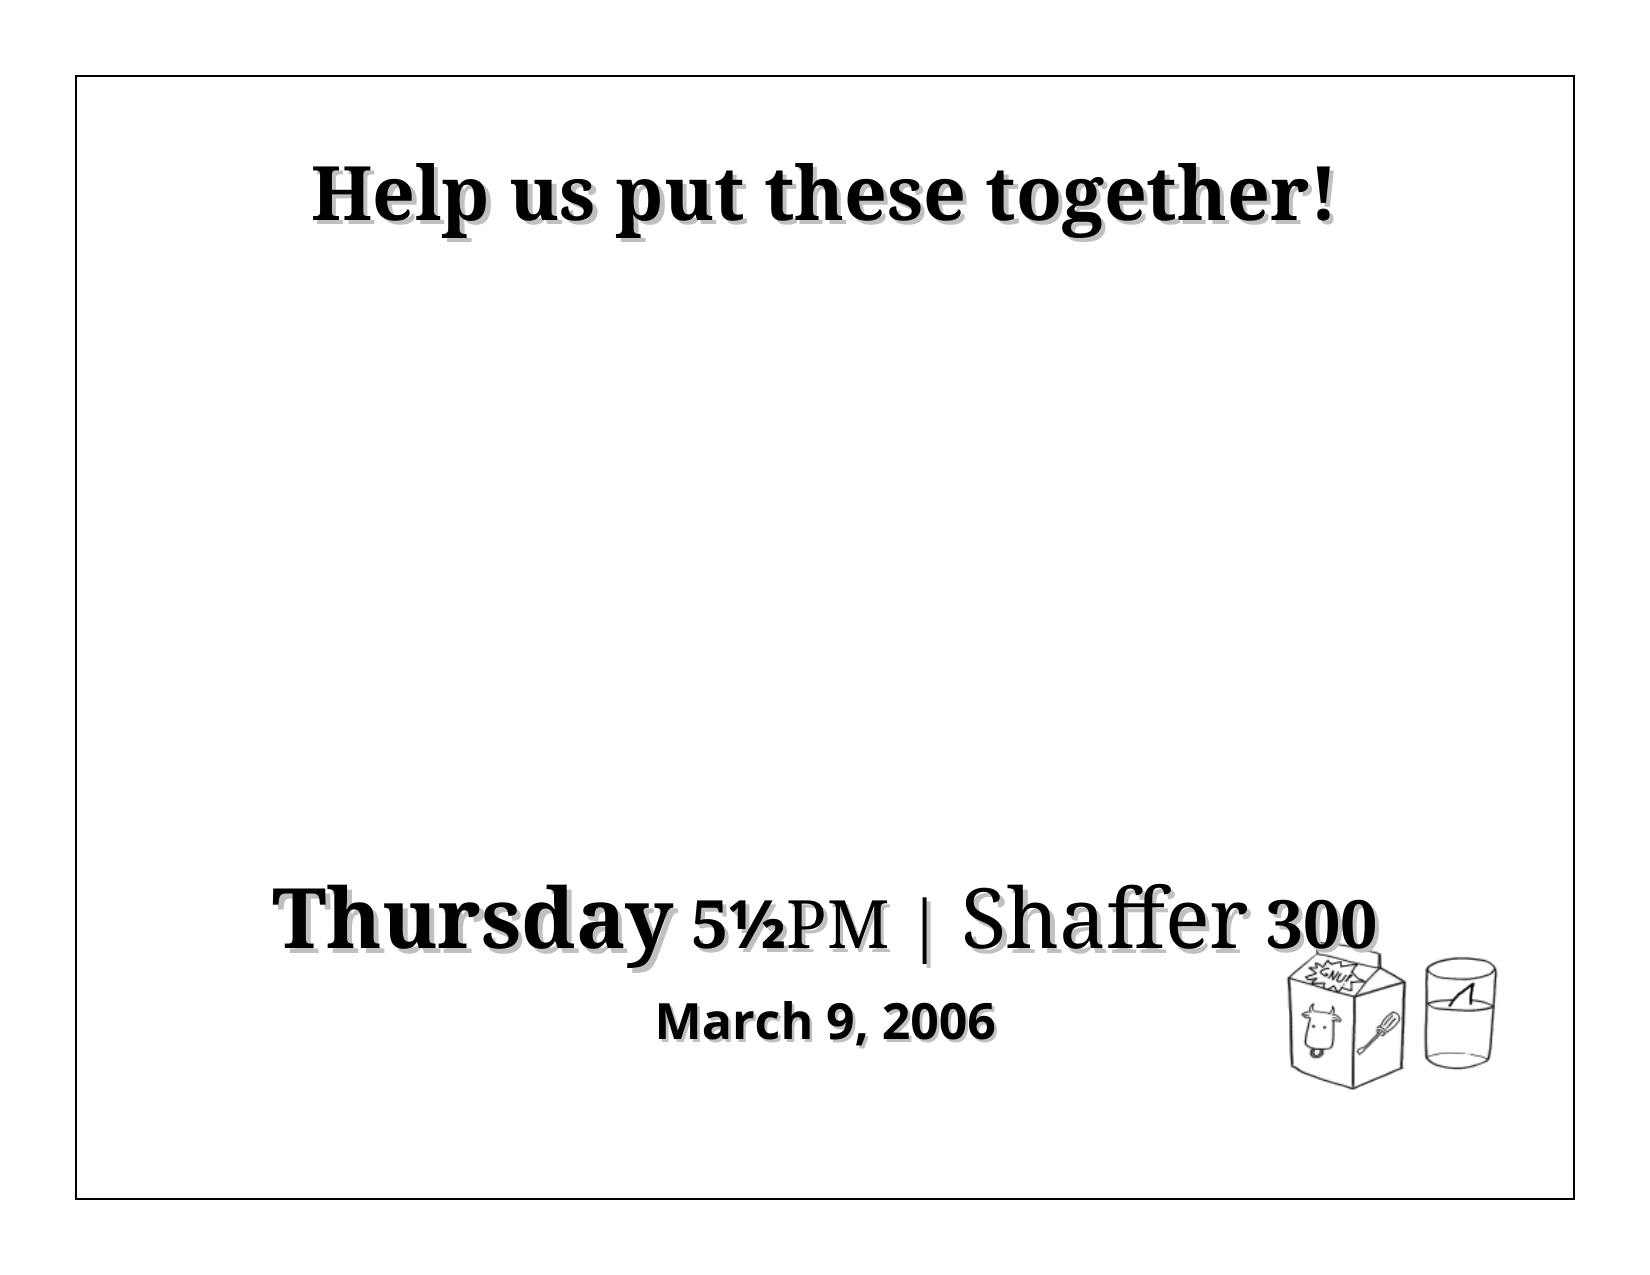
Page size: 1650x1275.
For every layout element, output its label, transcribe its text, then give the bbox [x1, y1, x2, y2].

picture [1320, 930, 1327, 944]
picture [1281, 930, 1505, 1095]
text Help us put these together! [140, 140, 1510, 242]
picture [1357, 930, 1364, 944]
picture [1281, 930, 1290, 944]
